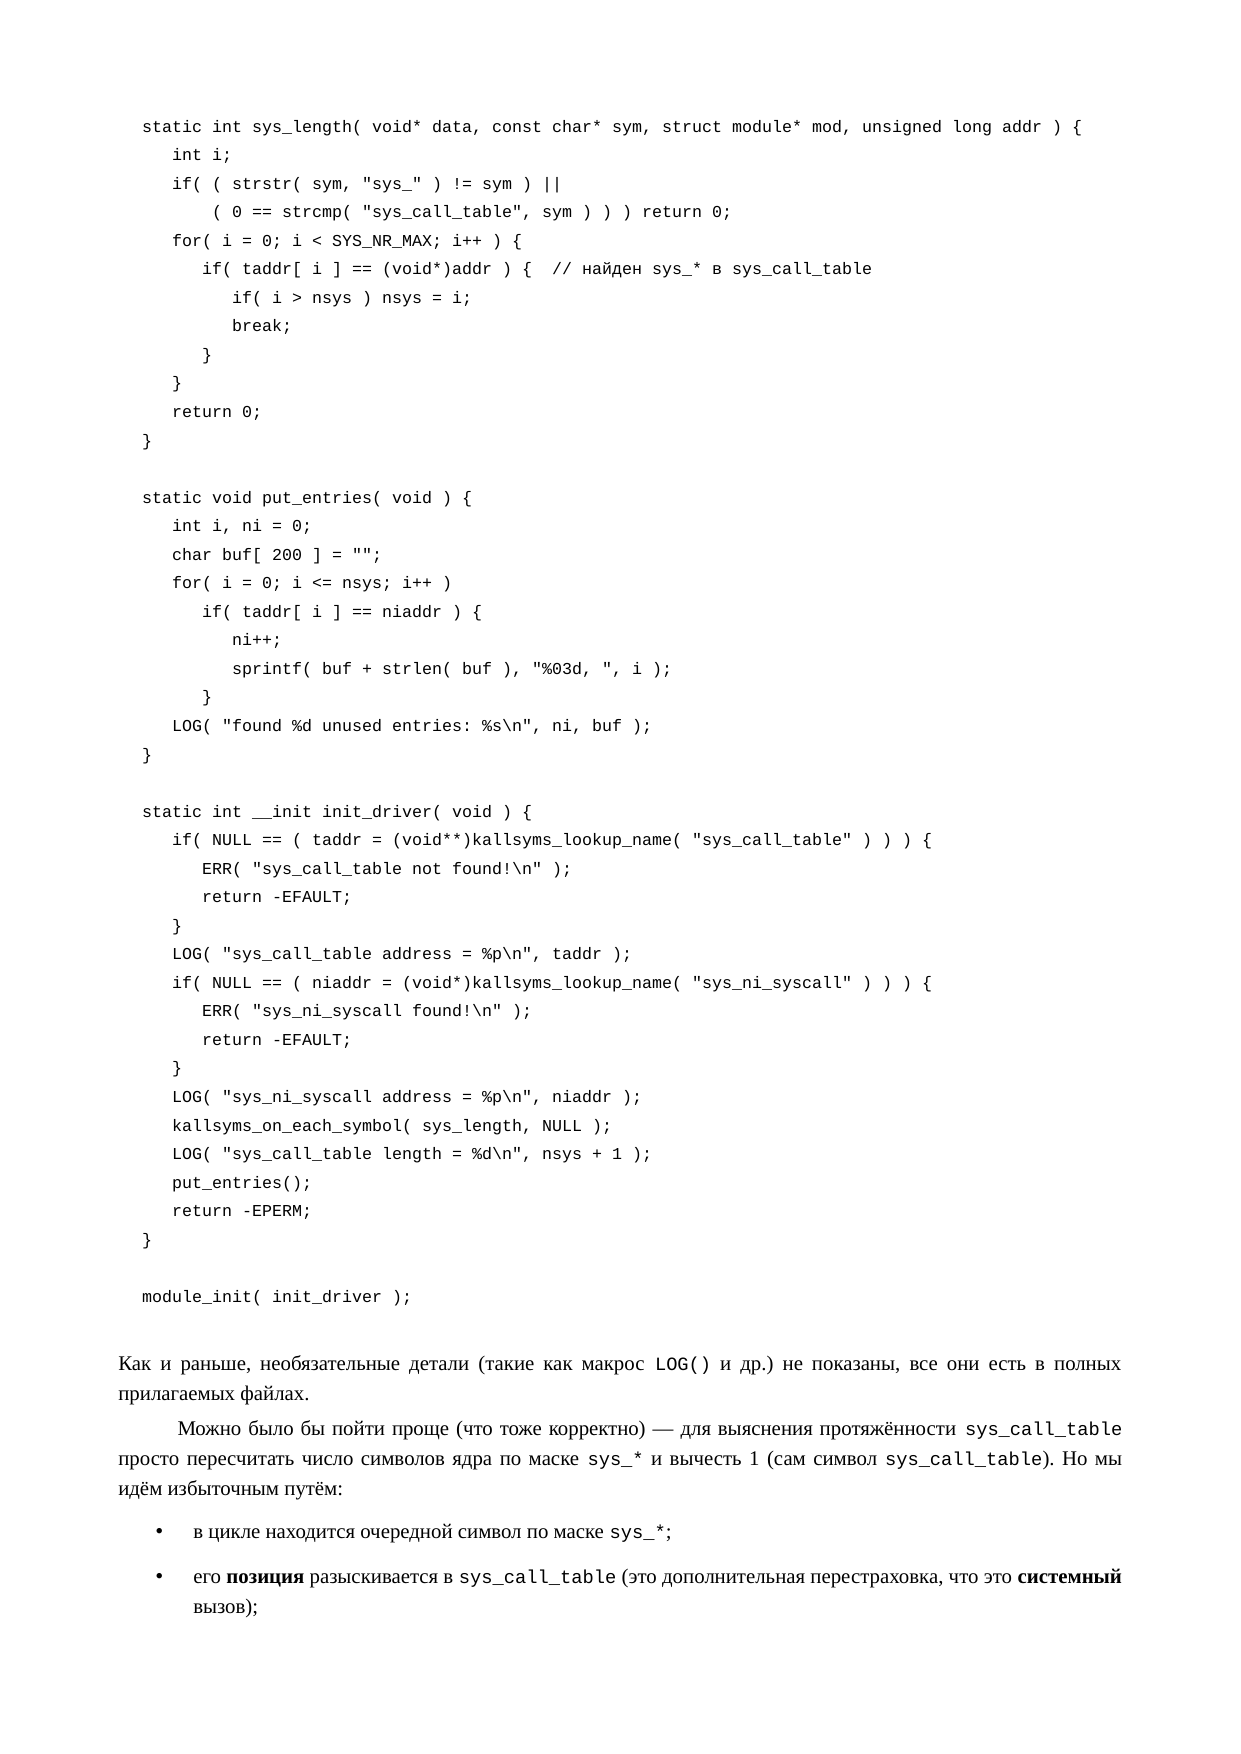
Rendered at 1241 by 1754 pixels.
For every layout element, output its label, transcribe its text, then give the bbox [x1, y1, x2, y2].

text if( NULL == ( taddr = (void**)kallsyms_lookup_name( "sys_call_table" ) ) ) { [142, 832, 1122, 851]
text for( i = 0; i < SYS_NR_MAX; i++ ) { [142, 232, 1122, 251]
text } [142, 1231, 1122, 1250]
text } [142, 1060, 1122, 1079]
text } [142, 346, 1122, 365]
text return -EFAULT; [142, 889, 1122, 908]
text if( taddr[ i ] == (void*)addr ) { // найден sys_* в sys_call_table [142, 261, 1122, 280]
text LOG( "sys_call_table address = %p\n", taddr ); [142, 946, 1122, 965]
text return 0; [142, 403, 1122, 422]
text } [142, 432, 1122, 451]
text module_init( init_driver ); [142, 1288, 1122, 1307]
text if( NULL == ( niaddr = (void*)kallsyms_lookup_name( "sys_ni_syscall" ) ) ) { [142, 974, 1122, 993]
list его позиция разыскивается в sys_call_table (это дополнительная перестраховка, что это системный вызов); [156, 1564, 1122, 1618]
text } [142, 917, 1122, 936]
list в цикле находится очередной символ по маске sys_*; [156, 1519, 1122, 1544]
text if( ( strstr( sym, "sys_" ) != sym ) || [142, 175, 1122, 194]
text LOG( "found %d unused entries: %s\n", ni, buf ); [142, 717, 1122, 736]
text int i, ni = 0; [142, 518, 1122, 537]
text char buf[ 200 ] = ""; [142, 546, 1122, 565]
text } [142, 746, 1122, 765]
text ni++; [142, 632, 1122, 651]
text Как и раньше, необязательные детали (такие как макрос LOG() и др.) не показаны, все они есть в полных прилагаемых файлах. [118, 1351, 1122, 1405]
text kallsyms_on_each_symbol( sys_length, NULL ); [142, 1117, 1122, 1136]
text if( i > nsys ) nsys = i; [142, 289, 1122, 308]
text ERR( "sys_ni_syscall found!\n" ); [142, 1003, 1122, 1022]
text ( 0 == strcmp( "sys_call_table", sym ) ) ) return 0; [142, 204, 1122, 223]
text put_entries(); [142, 1174, 1122, 1193]
text static int sys_length( void* data, const char* sym, struct module* mod, unsigned long addr ) { [142, 118, 1122, 137]
text static int __init init_driver( void ) { [142, 803, 1122, 822]
text LOG( "sys_call_table length = %d\n", nsys + 1 ); [142, 1146, 1122, 1164]
text ERR( "sys_call_table not found!\n" ); [142, 860, 1122, 879]
text break; [142, 318, 1122, 337]
text } [142, 689, 1122, 708]
text if( taddr[ i ] == niaddr ) { [142, 603, 1122, 622]
text return -EFAULT; [142, 1031, 1122, 1050]
text Можно было бы пойти проще (что тоже корректно) — для выяснения протяжённости sys_call_table просто пересчитать число символов ядра по маске sys_* и вычесть 1 (сам символ sys_call_table). Но мы идём избыточным путём: [118, 1416, 1122, 1500]
text int i; [142, 147, 1122, 166]
text for( i = 0; i <= nsys; i++ ) [142, 575, 1122, 594]
text LOG( "sys_ni_syscall address = %p\n", niaddr ); [142, 1088, 1122, 1107]
text } [142, 375, 1122, 394]
text static void put_entries( void ) { [142, 489, 1122, 508]
text return -EPERM; [142, 1203, 1122, 1222]
text sprintf( buf + strlen( buf ), "%03d, ", i ); [142, 660, 1122, 679]
